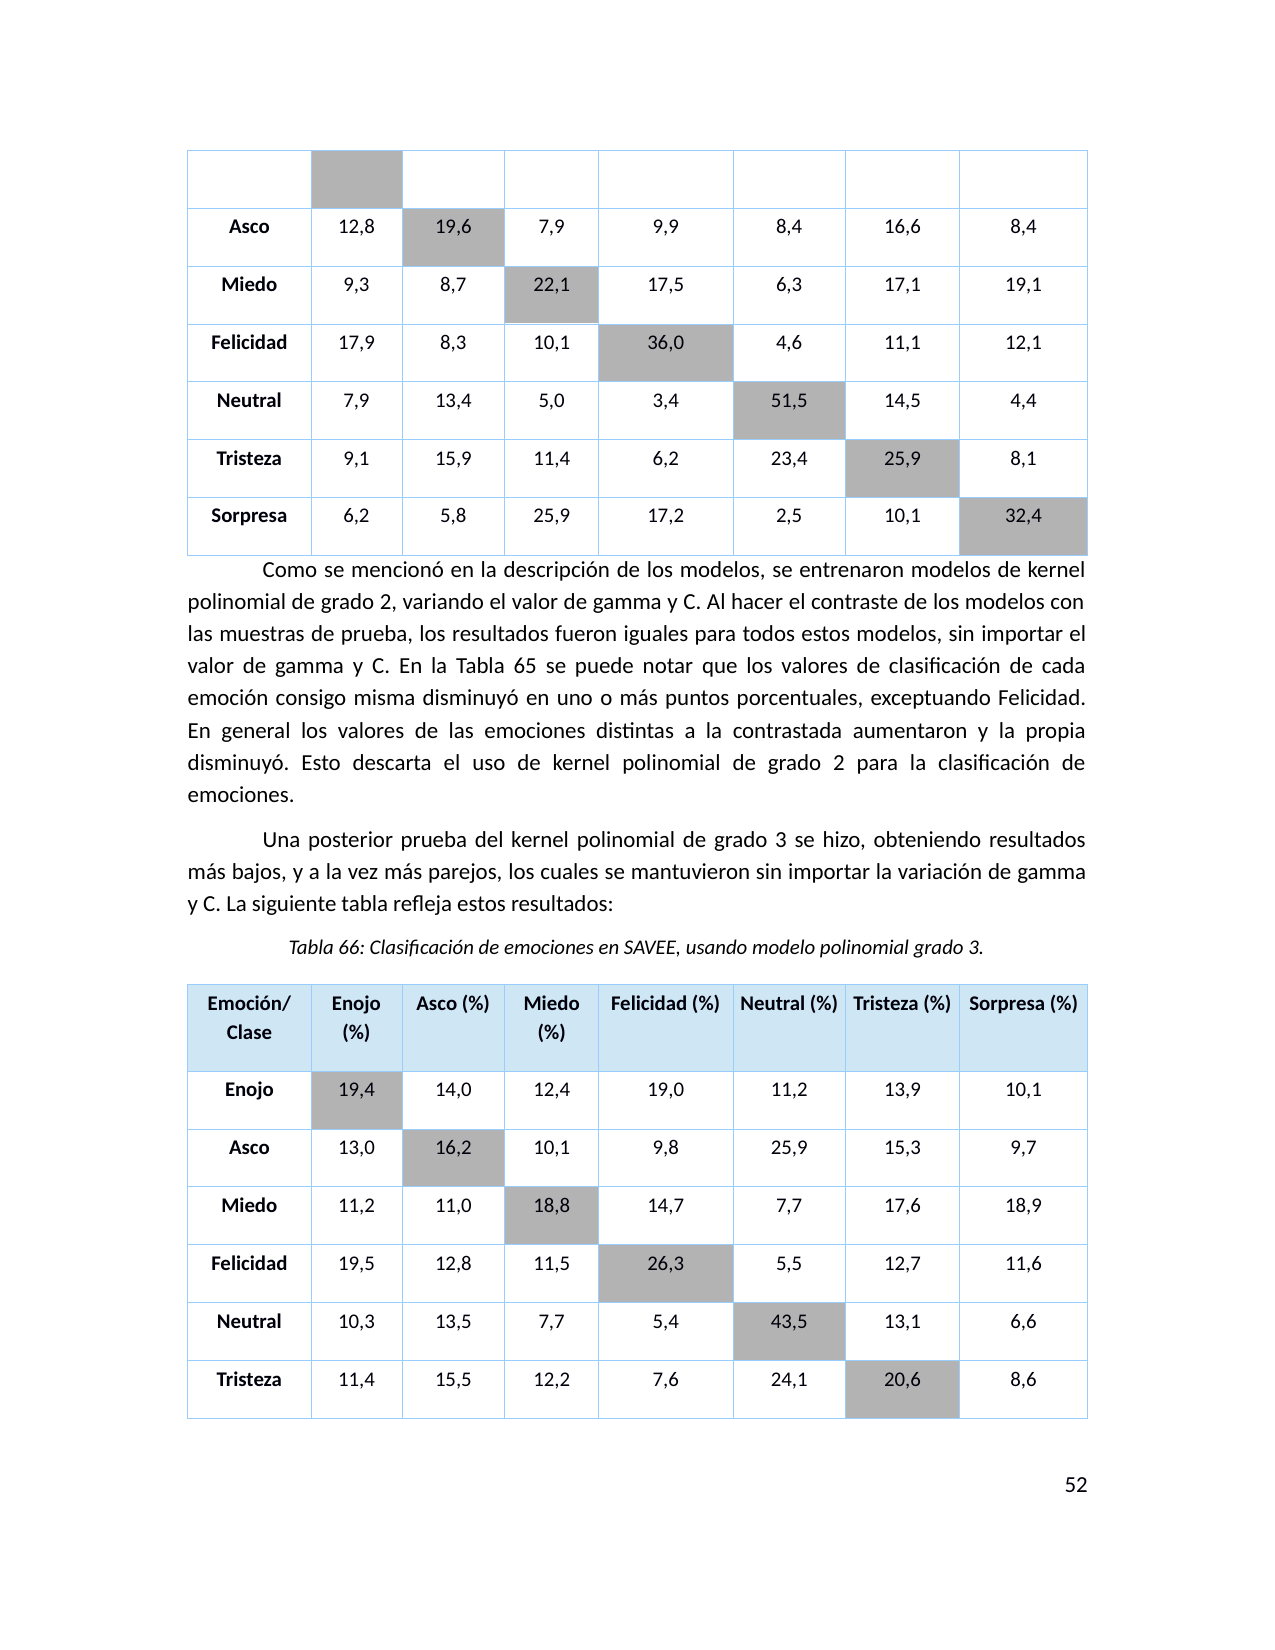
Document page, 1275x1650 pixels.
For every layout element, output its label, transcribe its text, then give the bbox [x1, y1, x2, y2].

table_cell 9,1 [312, 440, 402, 497]
table_cell Neutral [188, 1303, 311, 1360]
table_cell 4,4 [960, 382, 1087, 439]
table_cell 7,7 [734, 1187, 845, 1244]
table_cell 5,0 [505, 382, 598, 439]
table_cell Felicidad [188, 325, 311, 381]
table_cell Sorpresa [188, 498, 311, 555]
table_cell 11,0 [403, 1187, 504, 1244]
text Como se mencionó en la descripción de los modelos, se entrenaron modelos de kernel polinomial de grado 2, variando el valor de gamma y C. Al hacer el contraste de los modelos con las muestras de prueba, los resultados fueron iguales para todos estos modelos, sin importar el valor de gamma y C. En la Tabla 65 se puede notar que los valores de clasificación de cada emoción consigo misma disminuyó en uno o más puntos porcentuales, exceptuando Felicidad. En general los valores de las emociones distintas a la contrastada aumentaron y la propia disminuyó. Esto descarta el uso de kernel polinomial de grado 2 para la clasificación de emociones. [187, 556, 1087, 808]
table_cell 8,4 [960, 209, 1087, 266]
table_cell 16,6 [846, 209, 959, 266]
table_cell 19,4 [312, 1072, 402, 1129]
table_cell 36,0 [599, 325, 733, 381]
table_cell 11,4 [312, 1361, 402, 1418]
table_cell 15,9 [403, 440, 504, 497]
table_cell 5,8 [403, 498, 504, 555]
table_cell Enojo [188, 1072, 311, 1129]
table_cell 15,3 [846, 1130, 959, 1186]
table_cell 19,5 [312, 1245, 402, 1302]
table_cell 6,2 [599, 440, 733, 497]
table_cell 18,8 [505, 1187, 598, 1244]
table_cell 5,5 [734, 1245, 845, 1302]
table_cell [403, 151, 504, 208]
table_cell 11,2 [734, 1072, 845, 1129]
text Tabla 66: Clasificación de emociones en SAVEE, usando modelo polinomial grado 3. [187, 934, 1087, 959]
table_cell 6,3 [734, 267, 845, 323]
table_cell 8,3 [403, 325, 504, 381]
table_cell 8,1 [960, 440, 1087, 497]
table_cell 17,2 [599, 498, 733, 555]
table_cell 11,5 [505, 1245, 598, 1302]
table_cell 8,6 [960, 1361, 1087, 1418]
table_cell 14,0 [403, 1072, 504, 1129]
table_cell 9,3 [312, 267, 402, 323]
table_cell 11,1 [846, 325, 959, 381]
table_cell 11,2 [312, 1187, 402, 1244]
table_cell [599, 151, 733, 208]
table_cell 25,9 [734, 1130, 845, 1186]
table_cell 13,0 [312, 1130, 402, 1186]
table_header Emoción/Clase [188, 985, 311, 1071]
table_cell 13,9 [846, 1072, 959, 1129]
table_cell 20,6 [846, 1361, 959, 1418]
table_header Neutral (%) [734, 985, 845, 1071]
table_cell 10,1 [846, 498, 959, 555]
table_cell 17,9 [312, 325, 402, 381]
text Una posterior prueba del kernel polinomial de grado 3 se hizo, obteniendo resultados más bajos, y a la vez más parejos, los cuales se mantuvieron sin importar la variación de gamma y C. La siguiente tabla refleja estos resultados: [187, 825, 1087, 917]
table_cell Neutral [188, 382, 311, 439]
table_cell 26,3 [599, 1245, 733, 1302]
table_cell 7,7 [505, 1303, 598, 1360]
table_cell 13,1 [846, 1303, 959, 1360]
table_cell [188, 151, 311, 208]
table_cell 8,4 [734, 209, 845, 266]
table_cell Asco [188, 1130, 311, 1186]
table_cell Asco [188, 209, 311, 266]
table_cell 25,9 [505, 498, 598, 555]
table_cell 14,5 [846, 382, 959, 439]
table_cell 9,7 [960, 1130, 1087, 1186]
table_cell 8,7 [403, 267, 504, 323]
table_cell Miedo [188, 267, 311, 323]
table_cell 4,6 [734, 325, 845, 381]
table_cell Tristeza [188, 1361, 311, 1418]
table_cell 51,5 [734, 382, 845, 439]
table_cell 13,5 [403, 1303, 504, 1360]
table_cell 9,8 [599, 1130, 733, 1186]
table_cell 12,2 [505, 1361, 598, 1418]
table_cell 10,3 [312, 1303, 402, 1360]
table_cell 12,7 [846, 1245, 959, 1302]
table_cell 22,1 [505, 267, 598, 323]
table_cell 6,2 [312, 498, 402, 555]
table_cell [960, 151, 1087, 208]
table_cell 10,1 [505, 1130, 598, 1186]
table_cell 12,1 [960, 325, 1087, 381]
table_cell 11,6 [960, 1245, 1087, 1302]
table_cell [846, 151, 959, 208]
table_cell 14,7 [599, 1187, 733, 1244]
table_cell 5,4 [599, 1303, 733, 1360]
table_header Miedo (%) [505, 985, 598, 1071]
table_header Tristeza (%) [846, 985, 959, 1071]
table_cell [312, 151, 402, 208]
table_cell 16,2 [403, 1130, 504, 1186]
table_cell 2,5 [734, 498, 845, 555]
table_cell 32,4 [960, 498, 1087, 555]
table_cell 43,5 [734, 1303, 845, 1360]
table_cell 9,9 [599, 209, 733, 266]
table_cell [505, 151, 598, 208]
table_cell 17,1 [846, 267, 959, 323]
table_cell 17,6 [846, 1187, 959, 1244]
table_cell 10,1 [960, 1072, 1087, 1129]
table_header Sorpresa (%) [960, 985, 1087, 1071]
table_cell 12,8 [312, 209, 402, 266]
table_cell 19,6 [403, 209, 504, 266]
table_cell 17,5 [599, 267, 733, 323]
table_cell 24,1 [734, 1361, 845, 1418]
table_cell [734, 151, 845, 208]
table_cell 13,4 [403, 382, 504, 439]
table_cell 23,4 [734, 440, 845, 497]
table_cell 7,9 [505, 209, 598, 266]
table_cell 7,6 [599, 1361, 733, 1418]
table_cell 7,9 [312, 382, 402, 439]
table_cell 19,1 [960, 267, 1087, 323]
table_cell Tristeza [188, 440, 311, 497]
table_cell 6,6 [960, 1303, 1087, 1360]
table_cell 11,4 [505, 440, 598, 497]
table_cell 12,8 [403, 1245, 504, 1302]
table_cell 10,1 [505, 325, 598, 381]
table_cell 12,4 [505, 1072, 598, 1129]
table_cell Miedo [188, 1187, 311, 1244]
table_cell 19,0 [599, 1072, 733, 1129]
table_cell 15,5 [403, 1361, 504, 1418]
table_header Asco (%) [403, 985, 504, 1071]
table_header Enojo (%) [312, 985, 402, 1071]
table_cell 25,9 [846, 440, 959, 497]
table_header Felicidad (%) [599, 985, 733, 1071]
table_cell Felicidad [188, 1245, 311, 1302]
table_cell 18,9 [960, 1187, 1087, 1244]
table_cell 3,4 [599, 382, 733, 439]
